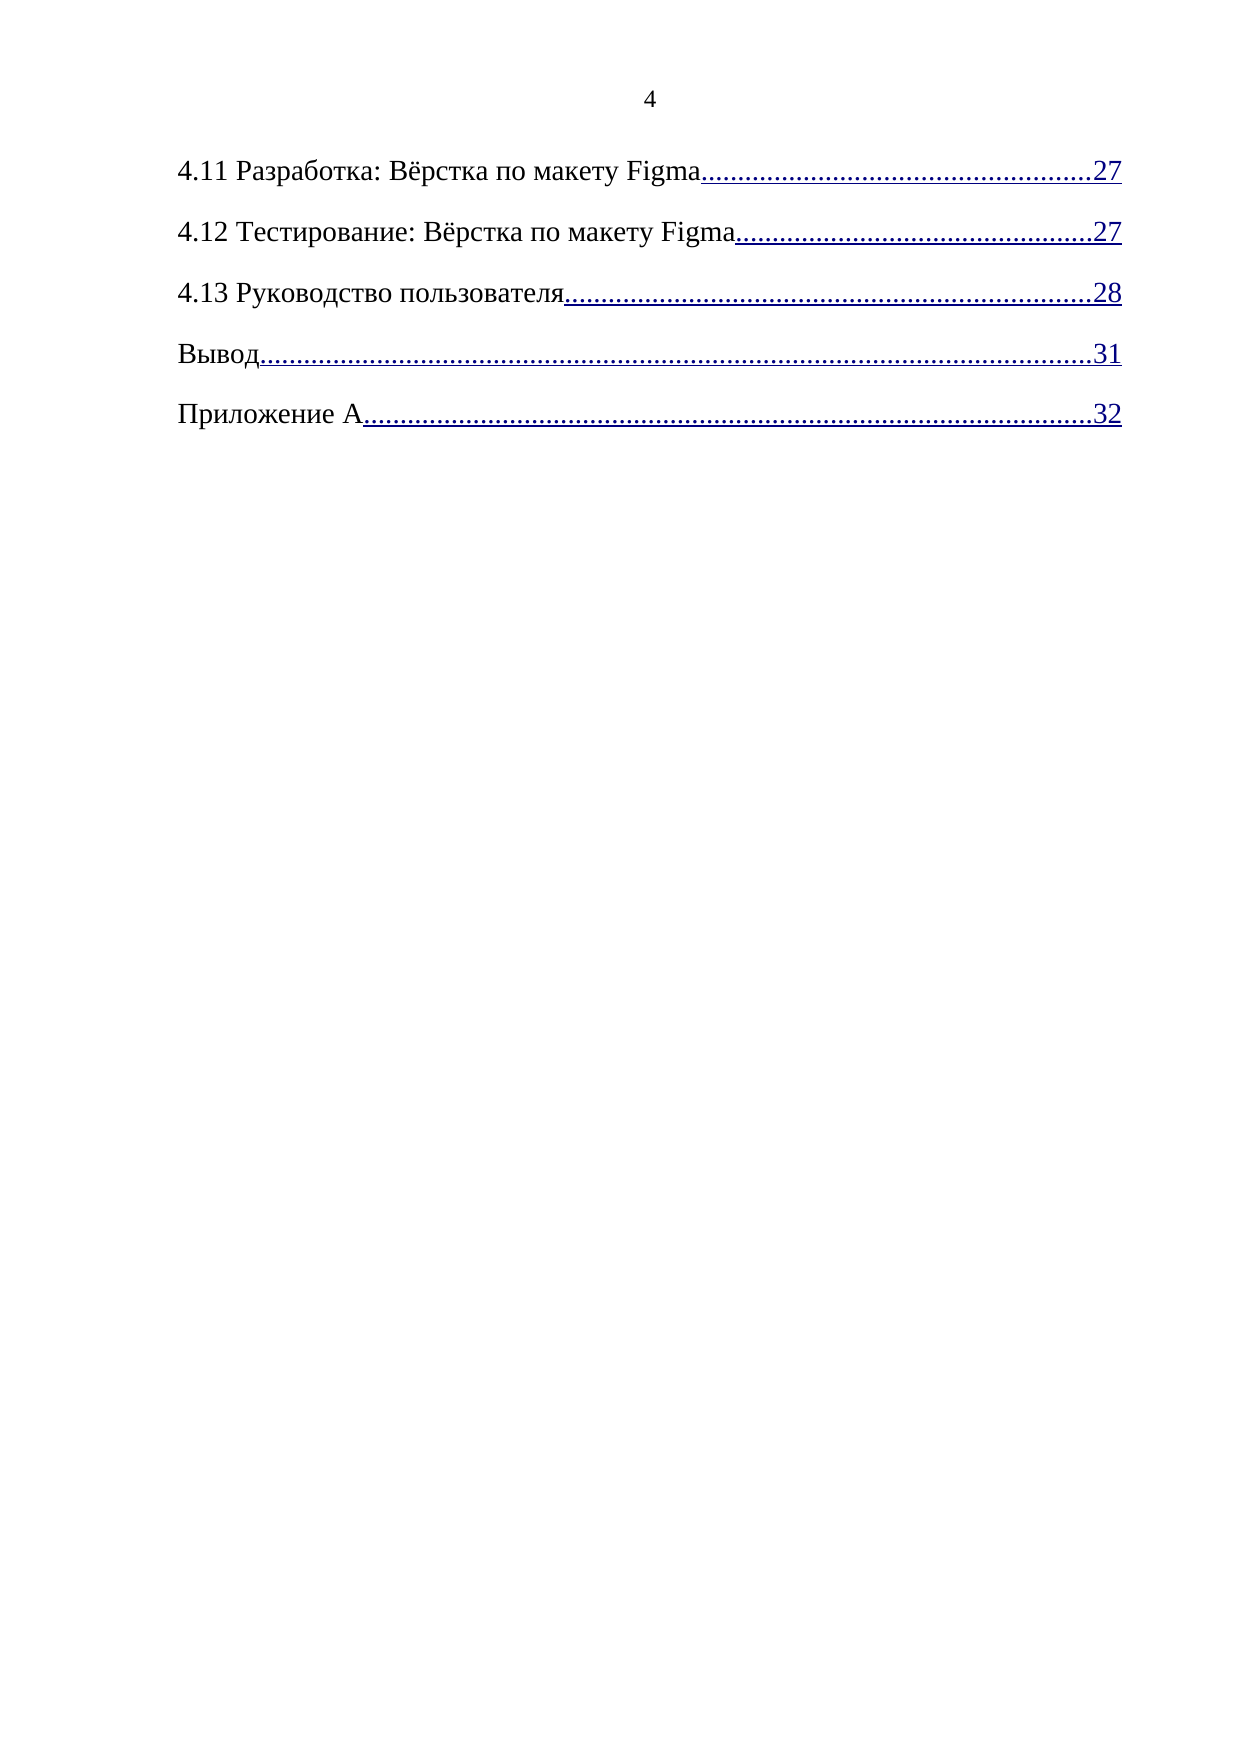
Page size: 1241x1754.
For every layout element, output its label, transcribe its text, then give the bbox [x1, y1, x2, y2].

text Вывод 31 [177, 336, 1122, 369]
text Приложение А 32 [177, 396, 1122, 430]
text 4.13 Руководство пользователя 28 [177, 275, 1122, 308]
text 4.12 Тестирование: Вёрстка по макету Figma 27 [177, 214, 1122, 248]
text 4.11 Разработка: Вёрстка по макету Figma 27 [177, 153, 1122, 187]
